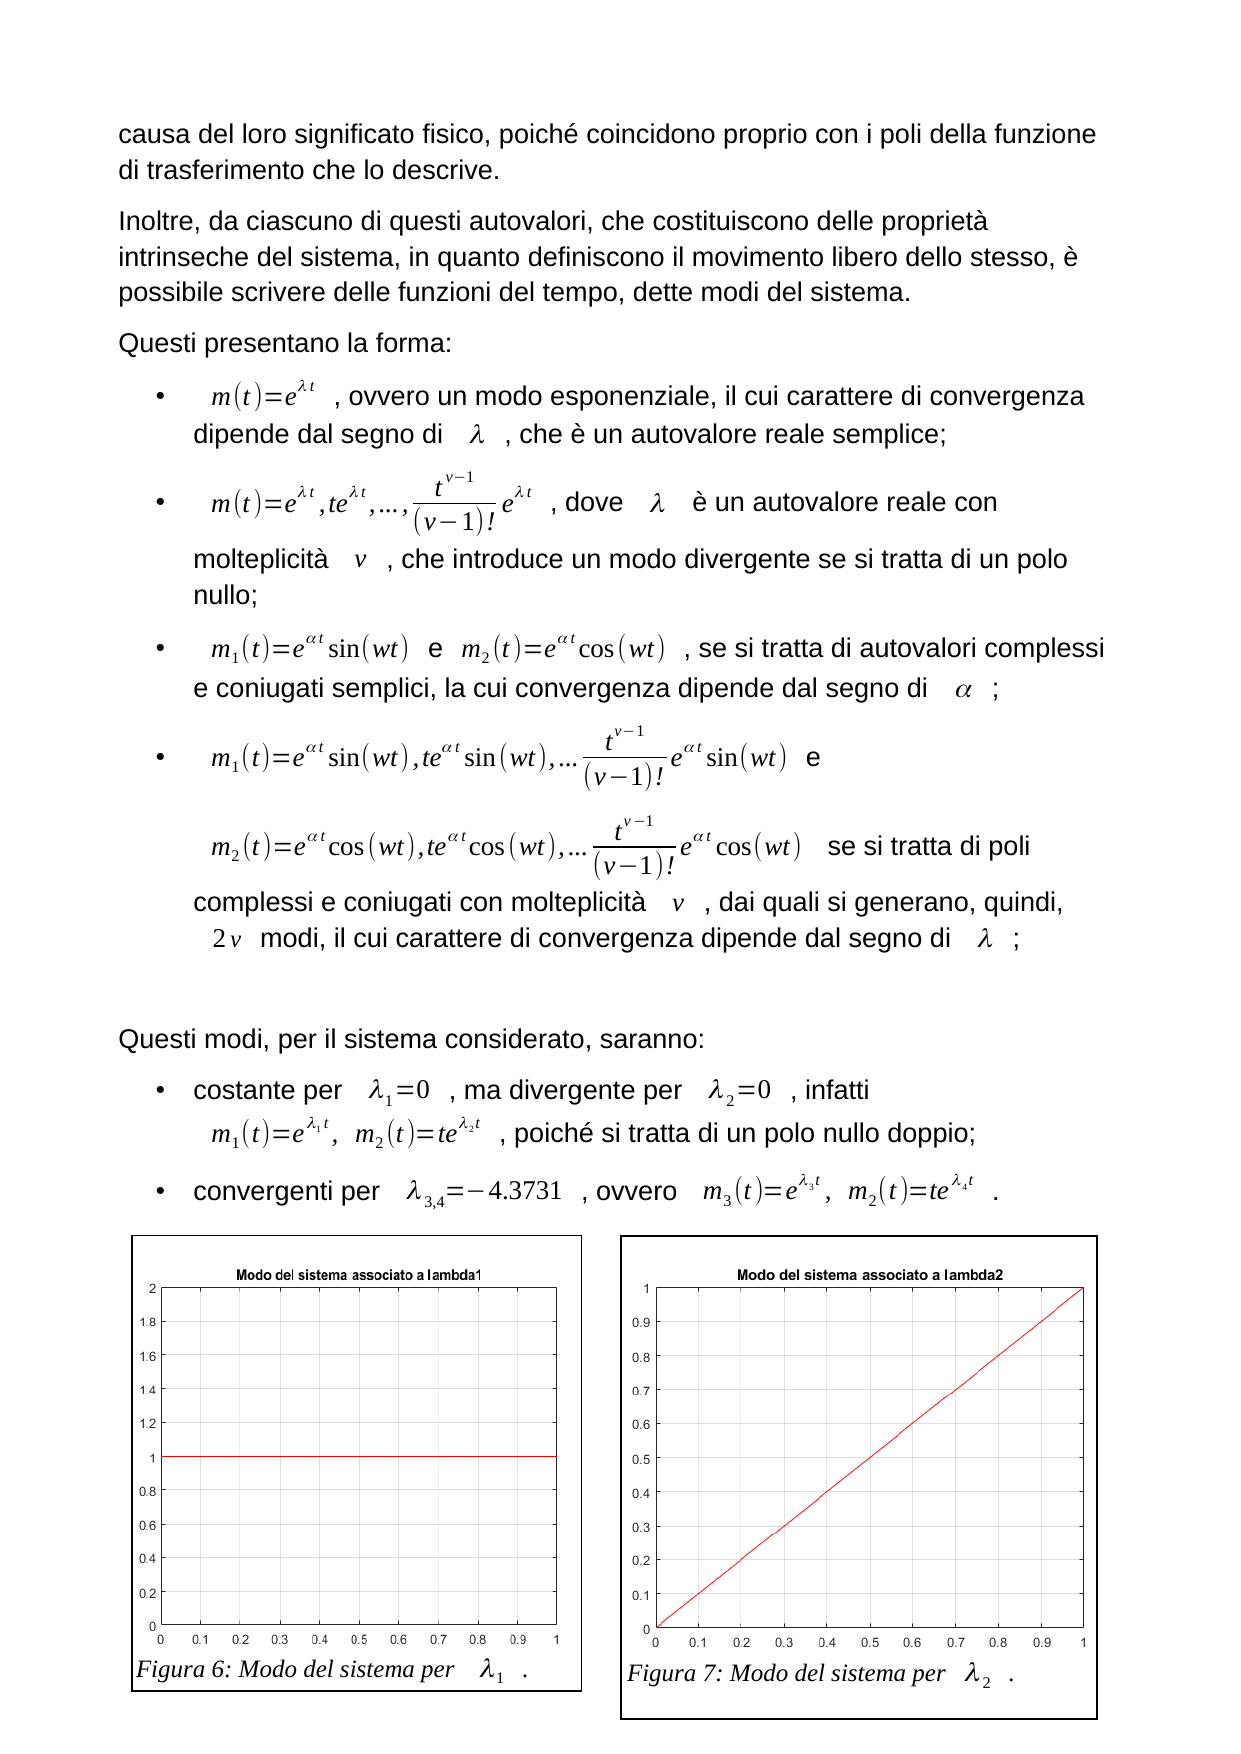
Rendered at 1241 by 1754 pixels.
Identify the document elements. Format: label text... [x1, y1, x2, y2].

text Figura 6: Modo del sistema per . [136, 1264, 578, 1687]
list e, se si tratta di autovalori complessi e coniugati semplici, la cui convergenza dipende dal segno di ; [156, 629, 1122, 703]
text Figura 7: Modo del sistema per. [627, 1653, 1091, 1692]
list se si tratta di poli complessi e coniugati con molteplicità , dai quali si generano, quindi, modi, il cui carattere di convergenza dipende dal segno di ; [156, 812, 1122, 954]
list , dove è un autovalore reale con molteplicità , che introduce un modo divergente se si tratta di un polo nullo; [156, 468, 1122, 610]
text causa del loro significato fisico, poiché coincidono proprio con i poli della funzione di trasferimento che lo descrive. [118, 118, 1122, 185]
list convergenti per , ovvero . [156, 1172, 1122, 1210]
list , ovvero un modo esponenziale, il cui carattere di convergenza dipende dal segno di , che è un autovalore reale semplice; [156, 377, 1122, 449]
list costante per , ma divergente per , infatti, poiché si tratta di un polo nullo doppio; [156, 1074, 1122, 1152]
text Questi presentano la forma: [118, 327, 1122, 358]
text Inoltre, da ciascuno di questi autovalori, che costituiscono delle proprietà intrinseche del sistema, in quanto definiscono il movimento libero dello stesso, è possibile scrivere delle funzioni del tempo, dette modi del sistema. [118, 204, 1122, 308]
list e [156, 722, 1122, 792]
picture [626, 1265, 1091, 1653]
text Questi modi, per il sistema considerato, saranno: [118, 1023, 1122, 1055]
picture [135, 1264, 565, 1655]
